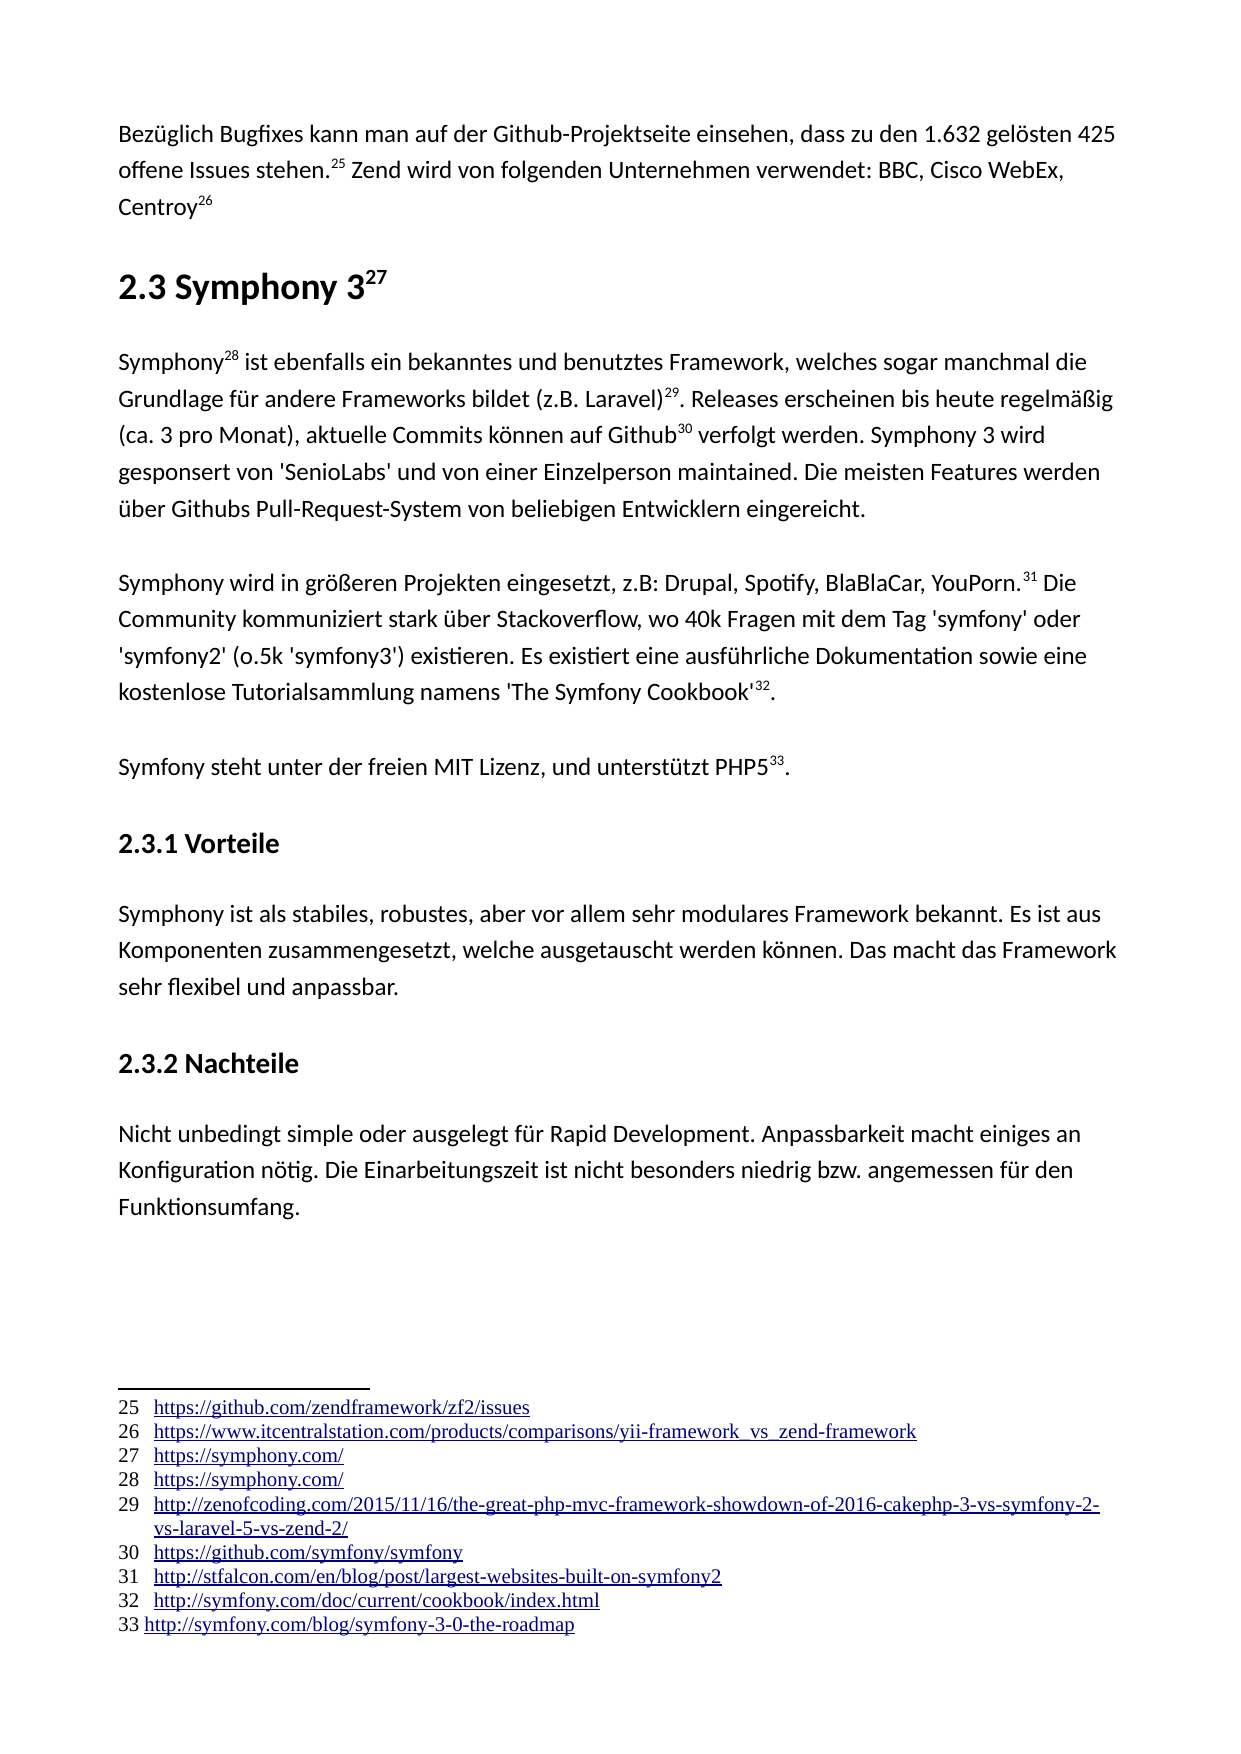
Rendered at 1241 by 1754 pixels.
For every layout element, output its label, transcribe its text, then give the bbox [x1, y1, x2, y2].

text https://www.itcentralstation.com/products/comparisons/yii-framework_vs_zend-framework [118, 1419, 1122, 1443]
text Nicht unbedingt simple oder ausgelegt für Rapid Development. Anpassbarkeit macht einiges an Konfiguration nötig. Die Einarbeitungszeit ist nicht besonders niedrig bzw. angemessen für den Funktionsumfang. [118, 1118, 1122, 1222]
text Symphony ist ebenfalls ein bekanntes und benutztes Framework, welches sogar manchmal die Grundlage für andere Frameworks bildet (z.B. Laravel). Releases erscheinen bis heute regelmäßig (ca. 3 pro Monat), aktuelle Commits können auf Github verfolgt werden. Symphony 3 wird gesponsert von 'SenioLabs' und von einer Einzelperson maintained. Die meisten Features werden über Githubs Pull-Request-System von beliebigen Entwicklern eingereicht. [118, 347, 1122, 523]
text Symphony ist als stabiles, robustes, aber vor allem sehr modulares Framework bekannt. Es ist aus Komponenten zusammengesetzt, welche ausgetauscht werden können. Das macht das Framework sehr flexibel und anpassbar. [118, 898, 1122, 1001]
subtitle 2.3 Symphony 3 [118, 263, 1122, 309]
text https://symphony.com/ [118, 1467, 1122, 1491]
text http://zenofcoding.com/2015/11/16/the-great-php-mvc-framework-showdown-of-2016-cakephp-3-vs-symfony-2-vs-laravel-5-vs-zend-2/ [118, 1491, 1122, 1539]
text https://github.com/symfony/symfony [118, 1539, 1122, 1564]
text Bezüglich Bugfixes kann man auf der Github-Projektseite einsehen, dass zu den 1.632 gelösten 425 offene Issues stehen. Zend wird von folgenden Unternehmen verwendet: BBC, Cisco WebEx, Centroy [118, 118, 1122, 222]
text http://symfony.com/blog/symfony-3-0-the-roadmap [118, 1612, 1122, 1636]
text http://stfalcon.com/en/blog/post/largest-websites-built-on-symfony2 [118, 1564, 1122, 1588]
subtitle 2.3.1 Vorteile [118, 825, 1122, 860]
text https://github.com/zendframework/zf2/issues [118, 1395, 1122, 1419]
text https://symphony.com/ [118, 1443, 1122, 1467]
subtitle 2.3.2 Nachteile [118, 1045, 1122, 1081]
text Symfony steht unter der freien MIT Lizenz, und unterstützt PHP5. [118, 751, 1122, 781]
text Symphony wird in größeren Projekten eingesetzt, z.B: Drupal, Spotify, BlaBlaCar, YouPorn. Die Community kommuniziert stark über Stackoverflow, wo 40k Fragen mit dem Tag 'symfony' oder 'symfony2' (o.5k 'symfony3') existieren. Es existiert eine ausführliche Dokumentation sowie eine kostenlose Tutorialsammlung namens 'The Symfony Cookbook'. [118, 567, 1122, 707]
text http://symfony.com/doc/current/cookbook/index.html [118, 1588, 1122, 1612]
